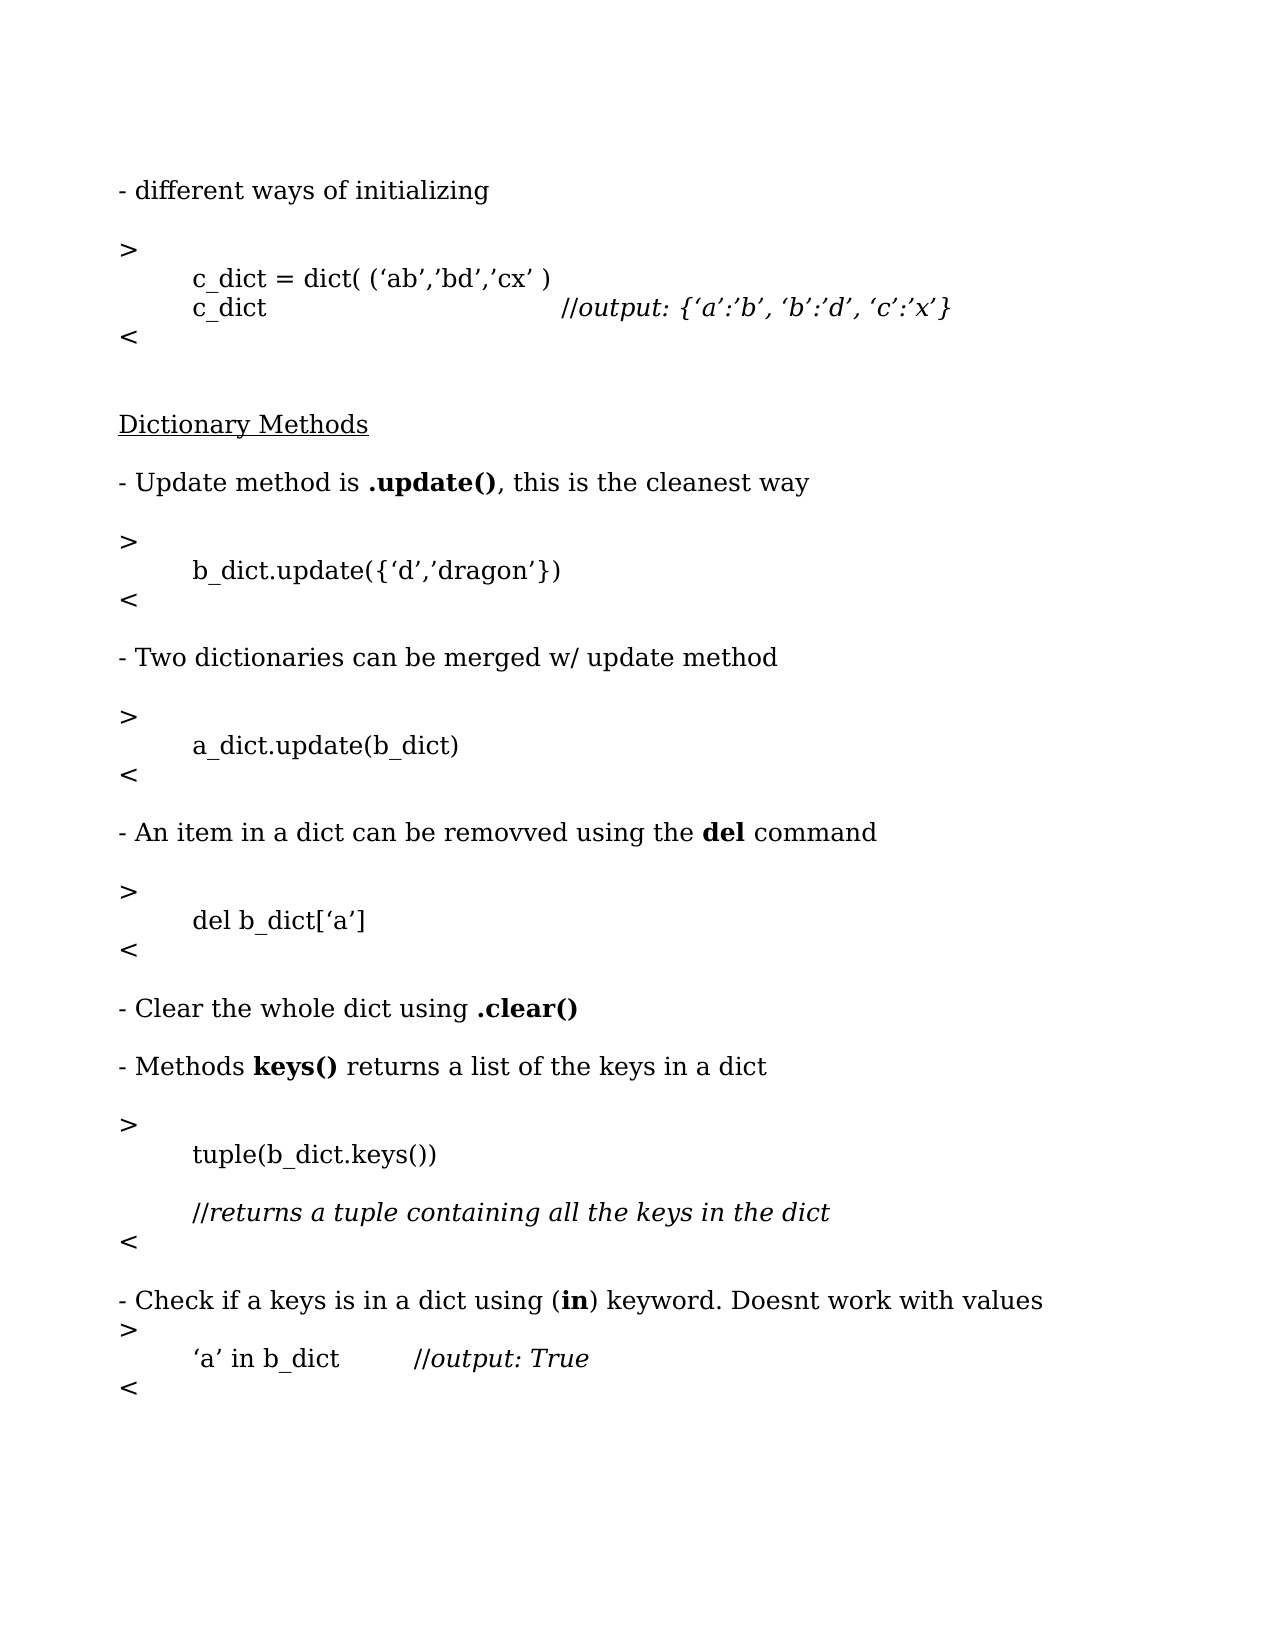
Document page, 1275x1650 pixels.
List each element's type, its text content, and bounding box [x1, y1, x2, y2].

text < [118, 1373, 1157, 1402]
text - Methods keys() returns a list of the keys in a dict [118, 1052, 1157, 1081]
text < [118, 1227, 1157, 1286]
text //returns a tuple containing all the keys in the dict [118, 1198, 1157, 1227]
text < [118, 760, 1157, 789]
text < [118, 585, 1157, 614]
text ‘a’ in b_dict //output: True [118, 1344, 1157, 1373]
text < [118, 322, 1157, 351]
text - An item in a dict can be removved using the del command [118, 818, 1157, 848]
text > [118, 235, 1157, 264]
text - Update method is .update(), this is the cleanest way [118, 468, 1157, 497]
text - different ways of initializing [118, 176, 1157, 206]
text > [118, 877, 1157, 906]
text > [118, 1111, 1157, 1140]
text - Check if a keys is in a dict using (in) keyword. Doesnt work with values [118, 1286, 1157, 1315]
text > [118, 527, 1157, 556]
text tuple(b_dict.keys()) [118, 1140, 1157, 1169]
text c_dict = dict( (‘ab’,’bd’,’cx’ ) [118, 264, 1157, 293]
text Dictionary Methods [118, 410, 1157, 439]
text del b_dict[‘a’] [118, 906, 1157, 935]
text b_dict.update({‘d’,’dragon’}) [118, 556, 1157, 585]
text a_dict.update(b_dict) [118, 731, 1157, 760]
text > [118, 1315, 1157, 1344]
text c_dict //output: {‘a’:’b’, ‘b’:’d’, ‘c’:’x’} [118, 293, 1157, 322]
text - Two dictionaries can be merged w/ update method [118, 643, 1157, 672]
text > [118, 702, 1157, 731]
text < [118, 935, 1157, 964]
text - Clear the whole dict using .clear() [118, 993, 1157, 1023]
